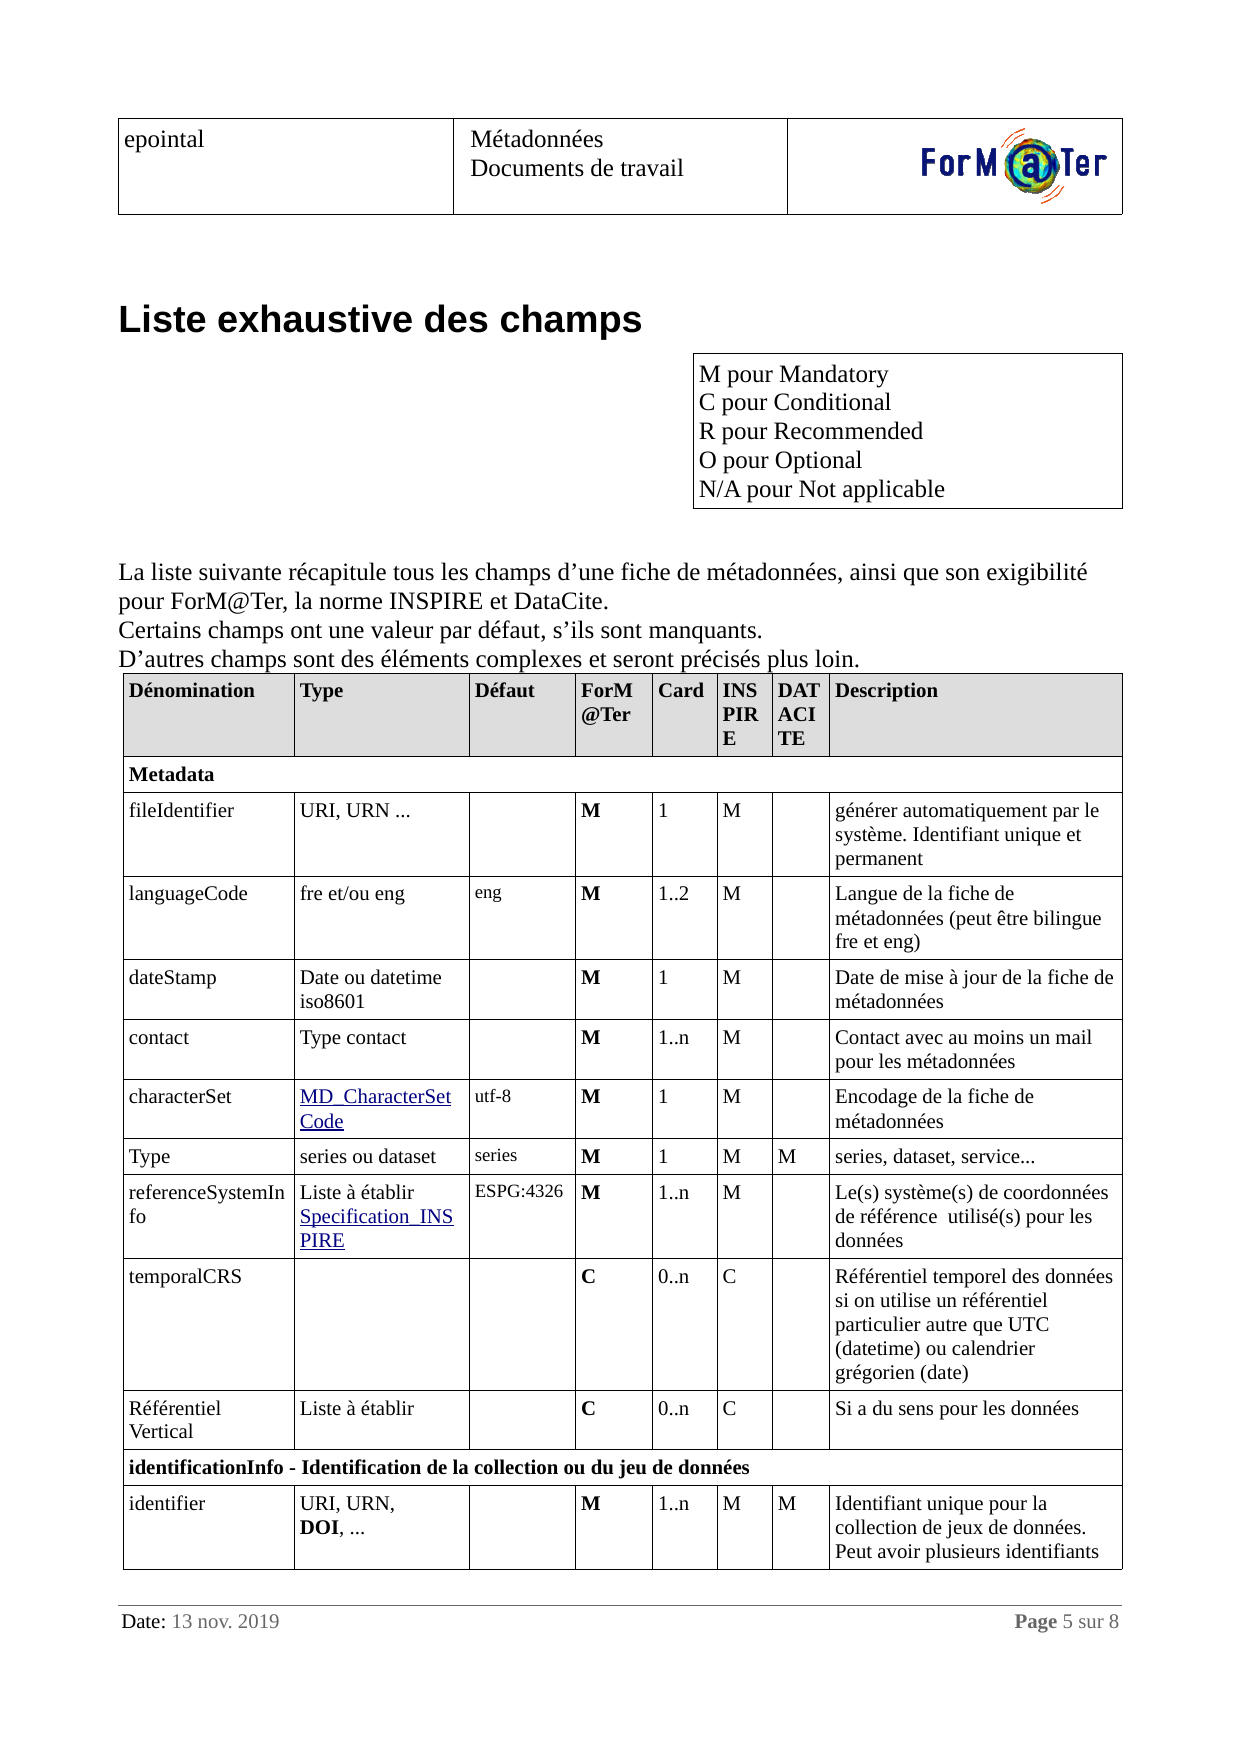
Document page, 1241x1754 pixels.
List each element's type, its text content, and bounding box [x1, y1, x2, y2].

table_cell Référentiel temporel des données si on utilise un référentiel particulier autre que UTC (datetime) ou calendrier grégorien (date) [830, 1259, 1122, 1389]
table_cell 1..2 [653, 877, 717, 959]
table_cell 1 [653, 1080, 717, 1138]
table_cell MD_CharacterSetCode [295, 1080, 469, 1138]
table_cell [470, 793, 575, 876]
table_cell characterSet [124, 1080, 294, 1138]
table_cell M [773, 1139, 829, 1174]
table_cell URI, URN, DOI, ... [295, 1486, 469, 1569]
table_cell générer automatiquement par le système. Identifiant unique et permanent [830, 793, 1122, 876]
table_cell 1..n [653, 1486, 717, 1569]
table_cell M [773, 1486, 829, 1569]
table_cell 0..n [653, 1391, 717, 1449]
table_cell [773, 877, 829, 959]
table_cell Type contact [295, 1020, 469, 1079]
table_cell M [576, 1139, 652, 1174]
table_cell Référentiel Vertical [124, 1391, 294, 1449]
table_cell Liste à établir Specification_INSPIRE [295, 1175, 469, 1258]
table_cell M [576, 1020, 652, 1079]
table_cell M [576, 793, 652, 876]
table_cell Date de mise à jour de la fiche de métadonnées [830, 960, 1122, 1019]
table_cell [773, 1259, 829, 1389]
table_cell Le(s) système(s) de coordonnées de référence utilisé(s) pour les données [830, 1175, 1122, 1258]
table_cell identifier [124, 1486, 294, 1569]
table_header M pour Mandatory C pour Conditional R pour Recommended O pour Optional N/A pour Not applicable [694, 354, 1122, 508]
table_cell M [718, 1020, 772, 1079]
table_cell M [576, 1486, 652, 1569]
subtitle Liste exhaustive des champs [118, 297, 1122, 340]
table_cell referenceSystemInfo [124, 1175, 294, 1258]
table_cell [773, 793, 829, 876]
table_cell C [576, 1259, 652, 1389]
table_cell Date ou datetime iso8601 [295, 960, 469, 1019]
table_cell [773, 1080, 829, 1138]
table_cell Liste à établir [295, 1391, 469, 1449]
table_header Type [295, 674, 469, 756]
table_cell 1 [653, 960, 717, 1019]
table_cell Identifiant unique pour la collection de jeux de données. Peut avoir plusieurs identifiants [830, 1486, 1122, 1569]
table_cell M [718, 960, 772, 1019]
picture [911, 123, 1117, 208]
table_cell M [576, 1080, 652, 1138]
table_cell 1..n [653, 1175, 717, 1258]
table_cell URI, URN ... [295, 793, 469, 876]
table_cell temporalCRS [124, 1259, 294, 1389]
table_header ForM@Ter [576, 674, 652, 756]
table_cell [773, 960, 829, 1019]
table_cell 1..n [653, 1020, 717, 1079]
table_cell Type [124, 1139, 294, 1174]
table_cell fileIdentifier [124, 793, 294, 876]
table_cell [470, 1391, 575, 1449]
table_cell Si a du sens pour les données [830, 1391, 1122, 1449]
table_cell M [576, 1175, 652, 1258]
table_cell M [576, 877, 652, 959]
table_header INSPIRE [718, 674, 772, 756]
table_cell M [718, 1486, 772, 1569]
table_cell [470, 1259, 575, 1389]
table_cell 1 [653, 793, 717, 876]
table_cell [470, 960, 575, 1019]
table_cell C [718, 1259, 772, 1389]
table_cell [773, 1175, 829, 1258]
table_cell series, dataset, service... [830, 1139, 1122, 1174]
table_cell C [718, 1391, 772, 1449]
table_header Description [830, 674, 1122, 756]
table_cell eng [470, 877, 575, 959]
table_cell 0..n [653, 1259, 717, 1389]
table_cell identificationInfo - Identification de la collection ou du jeu de données [124, 1450, 1122, 1485]
table_cell M [718, 1080, 772, 1138]
table_cell M [718, 1139, 772, 1174]
table_cell M [718, 1175, 772, 1258]
table_cell fre et/ou eng [295, 877, 469, 959]
table_cell 1 [653, 1139, 717, 1174]
table_cell Langue de la fiche de métadonnées (peut être bilingue fre et eng) [830, 877, 1122, 959]
table_cell [470, 1020, 575, 1079]
table_cell [773, 1391, 829, 1449]
table_cell Contact avec au moins un mail pour les métadonnées [830, 1020, 1122, 1079]
table_header Card [653, 674, 717, 756]
text D’autres champs sont des éléments complexes et seront précisés plus loin. [118, 644, 1122, 672]
table_cell dateStamp [124, 960, 294, 1019]
table_cell utf-8 [470, 1080, 575, 1138]
table_cell M [718, 877, 772, 959]
table_cell Encodage de la fiche de métadonnées [830, 1080, 1122, 1138]
table_cell ESPG:4326 [470, 1175, 575, 1258]
table_cell series ou dataset [295, 1139, 469, 1174]
table_header DATACITE [773, 674, 829, 756]
table_cell M [576, 960, 652, 1019]
text La liste suivante récapitule tous les champs d’une fiche de métadonnées, ainsi que son exigibilité pour ForM@Ter, la norme INSPIRE et DataCite. [118, 557, 1122, 615]
table_cell contact [124, 1020, 294, 1079]
text Certains champs ont une valeur par défaut, s’ils sont manquants. [118, 615, 1122, 644]
table_cell series [470, 1139, 575, 1174]
table_header Défaut [470, 674, 575, 756]
table_cell Metadata [124, 757, 1122, 792]
table_cell C [576, 1391, 652, 1449]
table_cell [470, 1486, 575, 1569]
table_cell [773, 1020, 829, 1079]
table_cell languageCode [124, 877, 294, 959]
table_cell [295, 1259, 469, 1389]
table_header Dénomination [124, 674, 294, 756]
table_cell M [718, 793, 772, 876]
